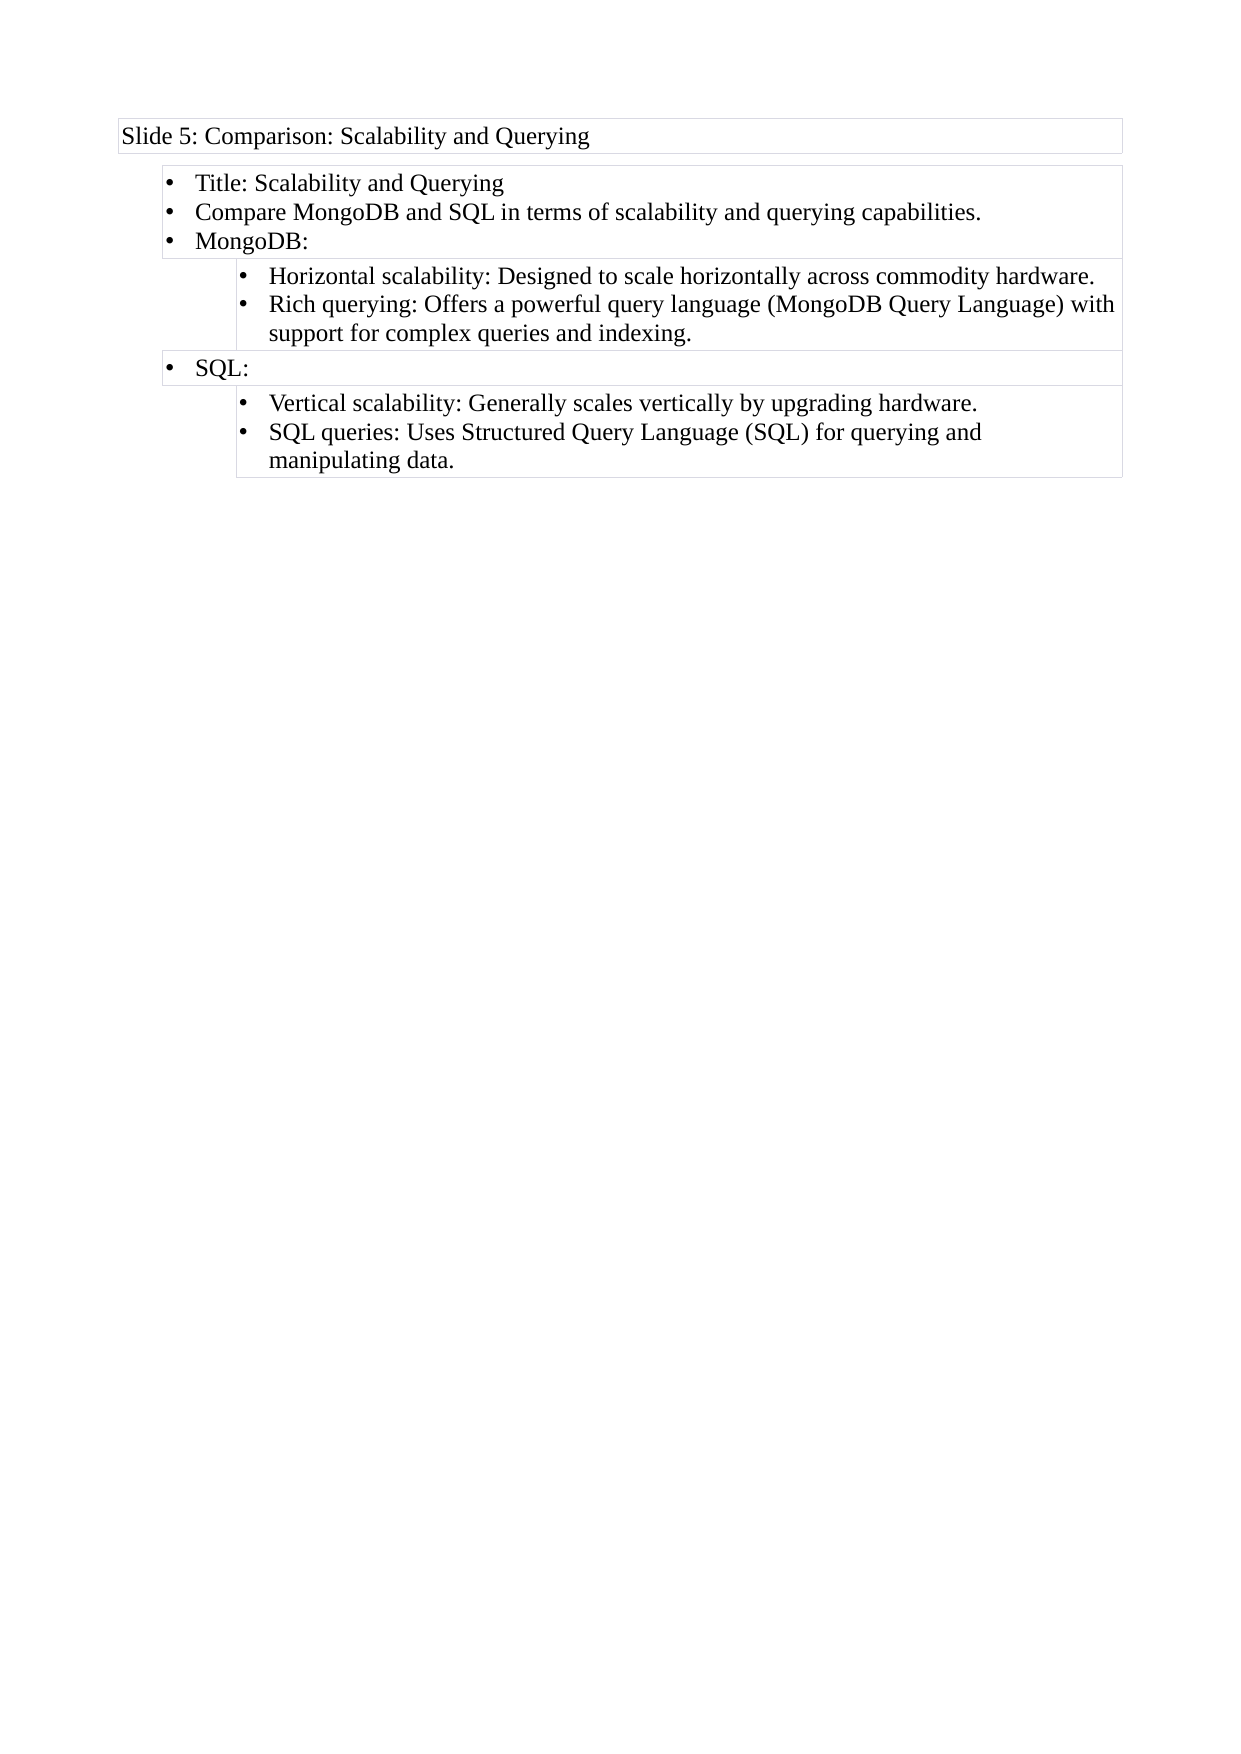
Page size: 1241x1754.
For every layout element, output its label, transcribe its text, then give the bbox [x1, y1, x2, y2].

list Vertical scalability: Generally scales vertically by upgrading hardware. [237, 386, 1122, 413]
list MongoDB: [163, 223, 1122, 258]
list SQL: [163, 351, 1122, 385]
list Rich querying: Offers a powerful query language (MongoDB Query Language) with support for complex queries and indexing. [237, 286, 1122, 350]
list Title: Scalability and Querying [163, 166, 1122, 194]
list Horizontal scalability: Designed to scale horizontally across commodity hardware. [237, 259, 1122, 286]
list SQL queries: Uses Structured Query Language (SQL) for querying and manipulating data. [237, 413, 1122, 477]
text Slide 5: Comparison: Scalability and Querying [119, 119, 1122, 153]
list Compare MongoDB and SQL in terms of scalability and querying capabilities. [163, 194, 1122, 223]
